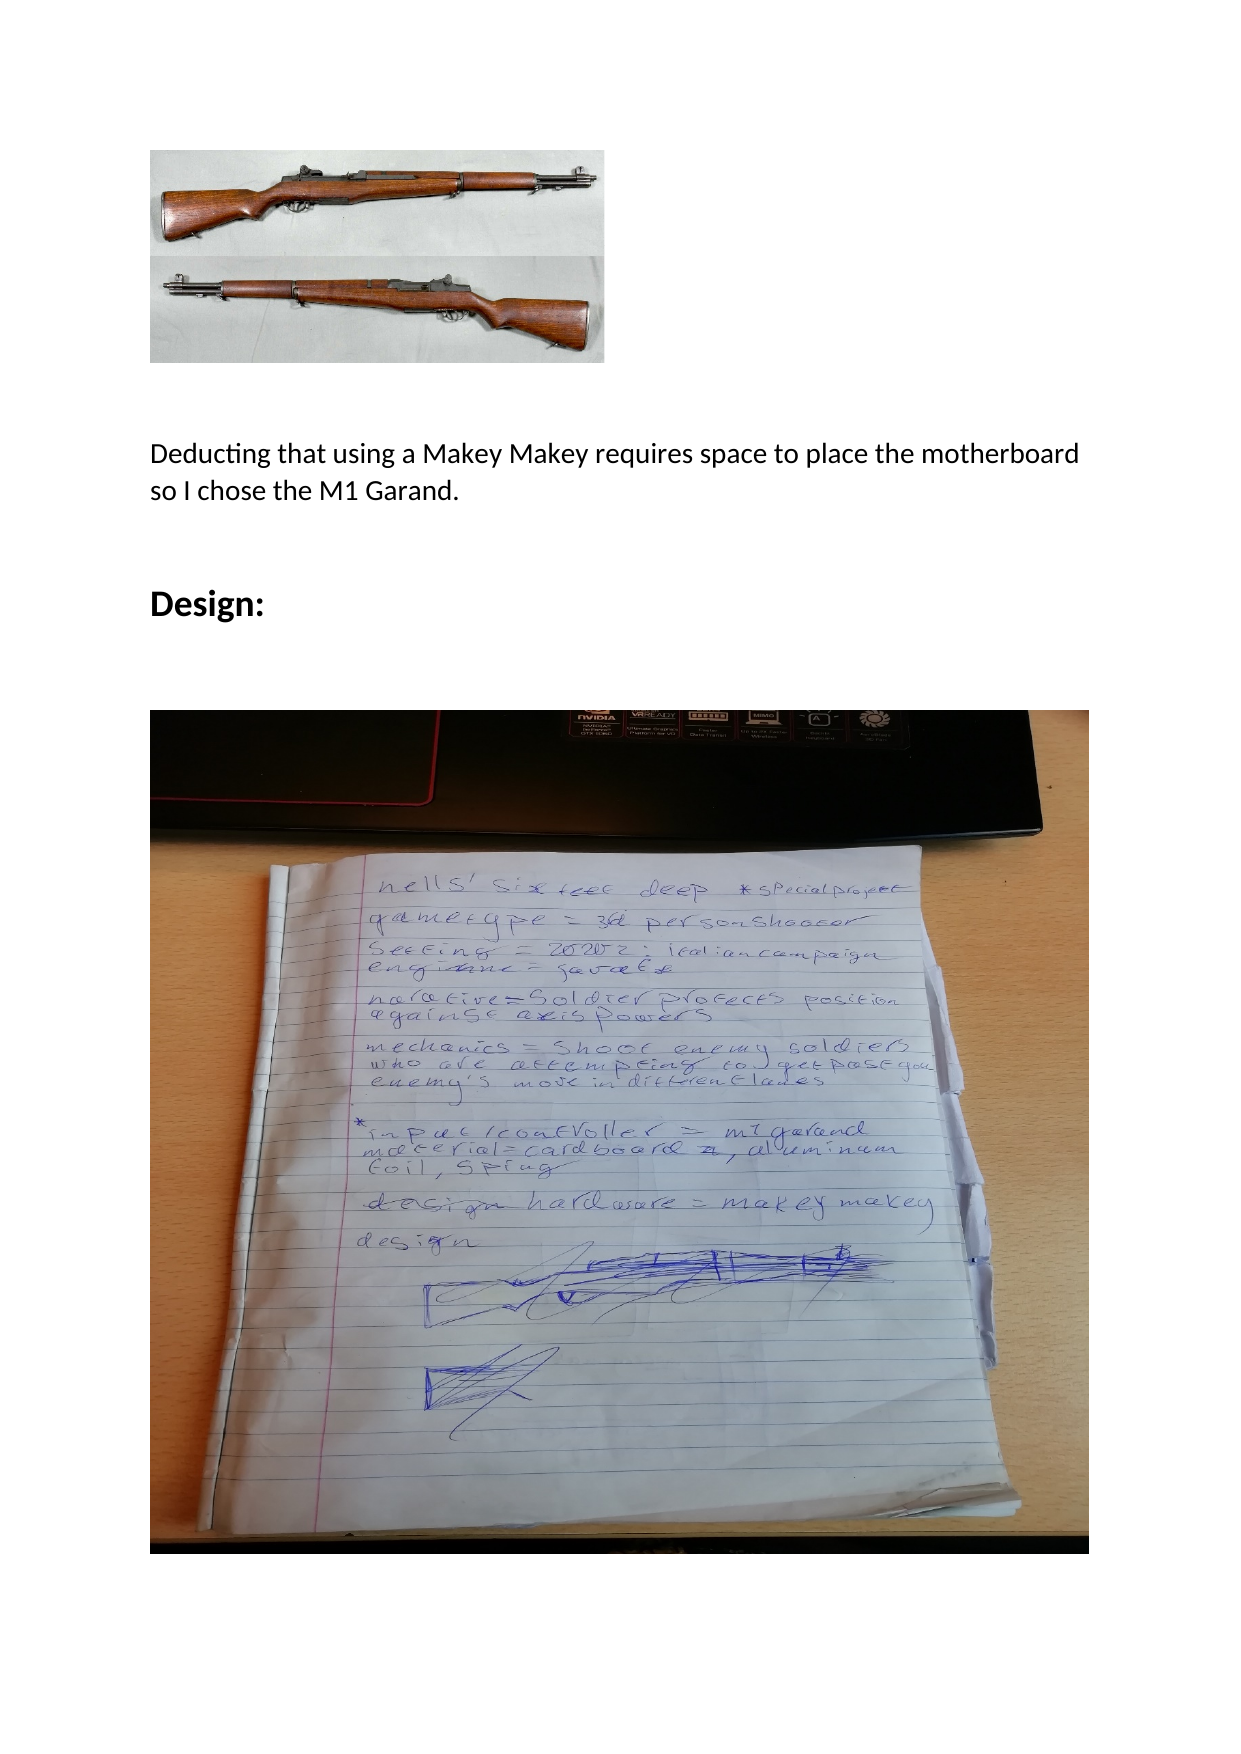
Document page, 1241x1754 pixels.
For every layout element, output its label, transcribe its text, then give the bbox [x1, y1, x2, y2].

text Design: [150, 580, 1090, 626]
text Deducting that using a Makey Makey requires space to place the motherboard so I chose the M1 Garand. [150, 435, 1090, 508]
